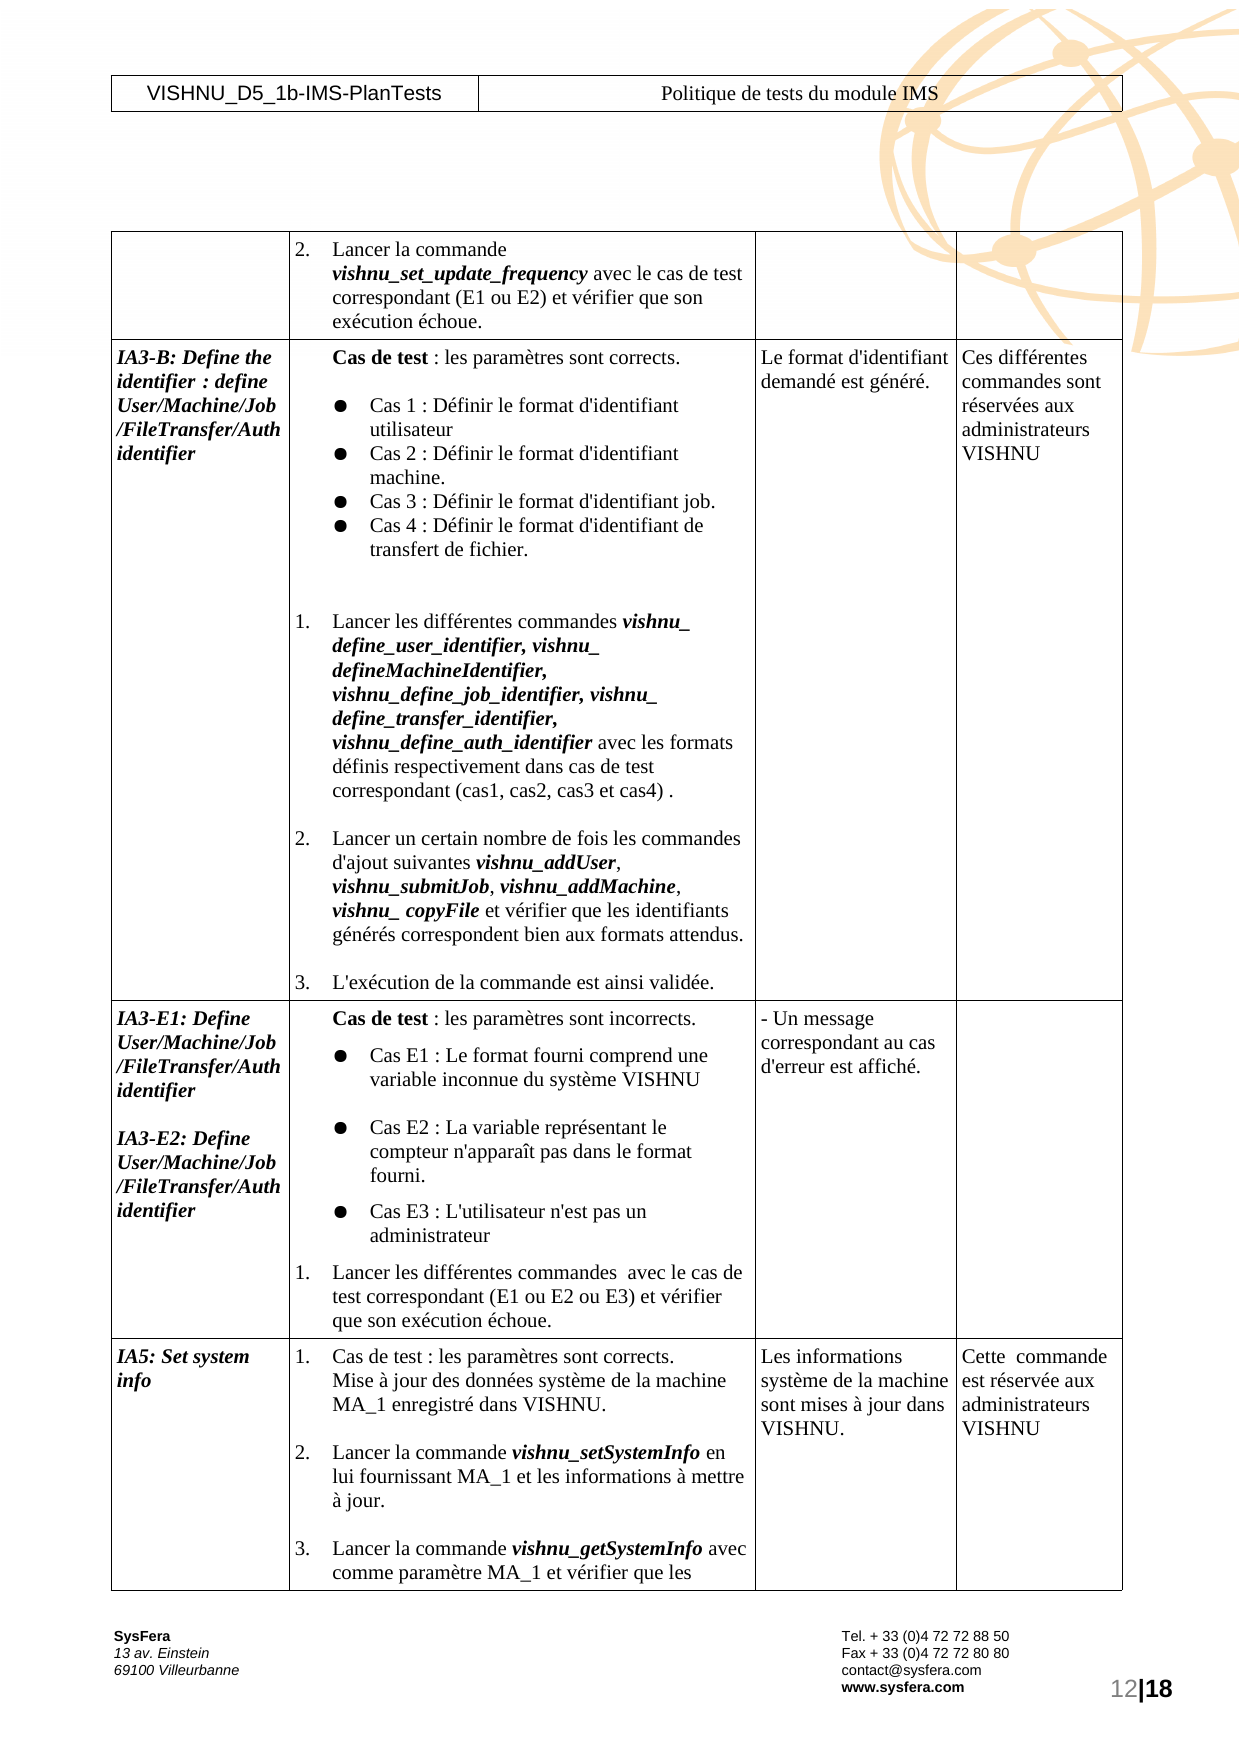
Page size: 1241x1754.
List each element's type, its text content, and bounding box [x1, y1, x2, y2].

table_cell - Un message correspondant au cas d'erreur est affiché. [756, 1001, 956, 1338]
table_cell Cas de test : les paramètres sont corrects. Cas 1 : Définir le format d'identifiant utilisateur Cas 2 : Définir le format d'identifiant machine. Cas 3 : Définir le format d'identifiant job. Cas 4 : Définir le format d'identifiant de transfert de fichier. Lancer les différentes commandes vishnu_ define_user_identifier, vishnu_ defineMachineIdentifier, vishnu_define_job_identifier, vishnu_ define_transfer_identifier, vishnu_define_auth_identifier avec les formats définis respectivement dans cas de test correspondant (cas1, cas2, cas3 et cas4) . Lancer un certain nombre de fois les commandes d'ajout suivantes vishnu_addUser, vishnu_submitJob, vishnu_addMachine, vishnu_ copyFile et vérifier que les identifiants générés correspondent bien aux formats attendus. L'exécution de la commande est ainsi validée. [290, 357, 755, 1000]
table_cell IA5: Set system info [112, 1339, 289, 1590]
table_cell Le format d'identifiant demandé est généré. [756, 357, 956, 1000]
picture [756, 232, 956, 339]
picture [290, 340, 755, 356]
picture [290, 232, 755, 339]
table_cell Cas de test : les paramètres sont incorrects. Cas E1 : Le format fourni comprend une variable inconnue du système VISHNU Cas E2 : La variable représentant le compteur n'apparaît pas dans le format fourni. Cas E3 : L'utilisateur n'est pas un administrateur Lancer les différentes commandes avec le cas de test correspondant (E1 ou E2 ou E3) et vérifier que son exécution échoue. [290, 1001, 755, 1338]
picture [1, 9, 1239, 356]
table_cell Cas de test : les paramètres sont corrects. Mise à jour des données système de la machine MA_1 enregistré dans VISHNU. Lancer la commande vishnu_setSystemInfo en lui fournissant MA_1 et les informations à mettre à jour. Lancer la commande vishnu_getSystemInfo avec comme paramètre MA_1 et vérifier que les données ont bien été mise à jour. L'exécution de la commande est ainsi validée. [290, 1339, 755, 1590]
picture [112, 232, 289, 339]
picture [756, 340, 956, 356]
table_cell IA3-B: Define the identifier : define User/Machine/Job/FileTransfer/Auth identifier [112, 357, 289, 1000]
table_cell Ces différentes commandes sont réservées aux administrateurs VISHNU [957, 357, 1122, 1000]
table_cell [957, 1001, 1122, 1338]
picture [112, 340, 289, 356]
picture [957, 340, 1122, 356]
table_cell Les informations système de la machine sont mises à jour dans VISHNU. [756, 1339, 956, 1590]
picture [957, 232, 1122, 339]
table_cell Cette commande est réservée aux administrateurs VISHNU [957, 1339, 1122, 1590]
table_cell IA3-E1: Define User/Machine/Job/FileTransfer/Auth identifier IA3-E2: Define User/Machine/Job/FileTransfer/Auth identifier [112, 1001, 289, 1338]
